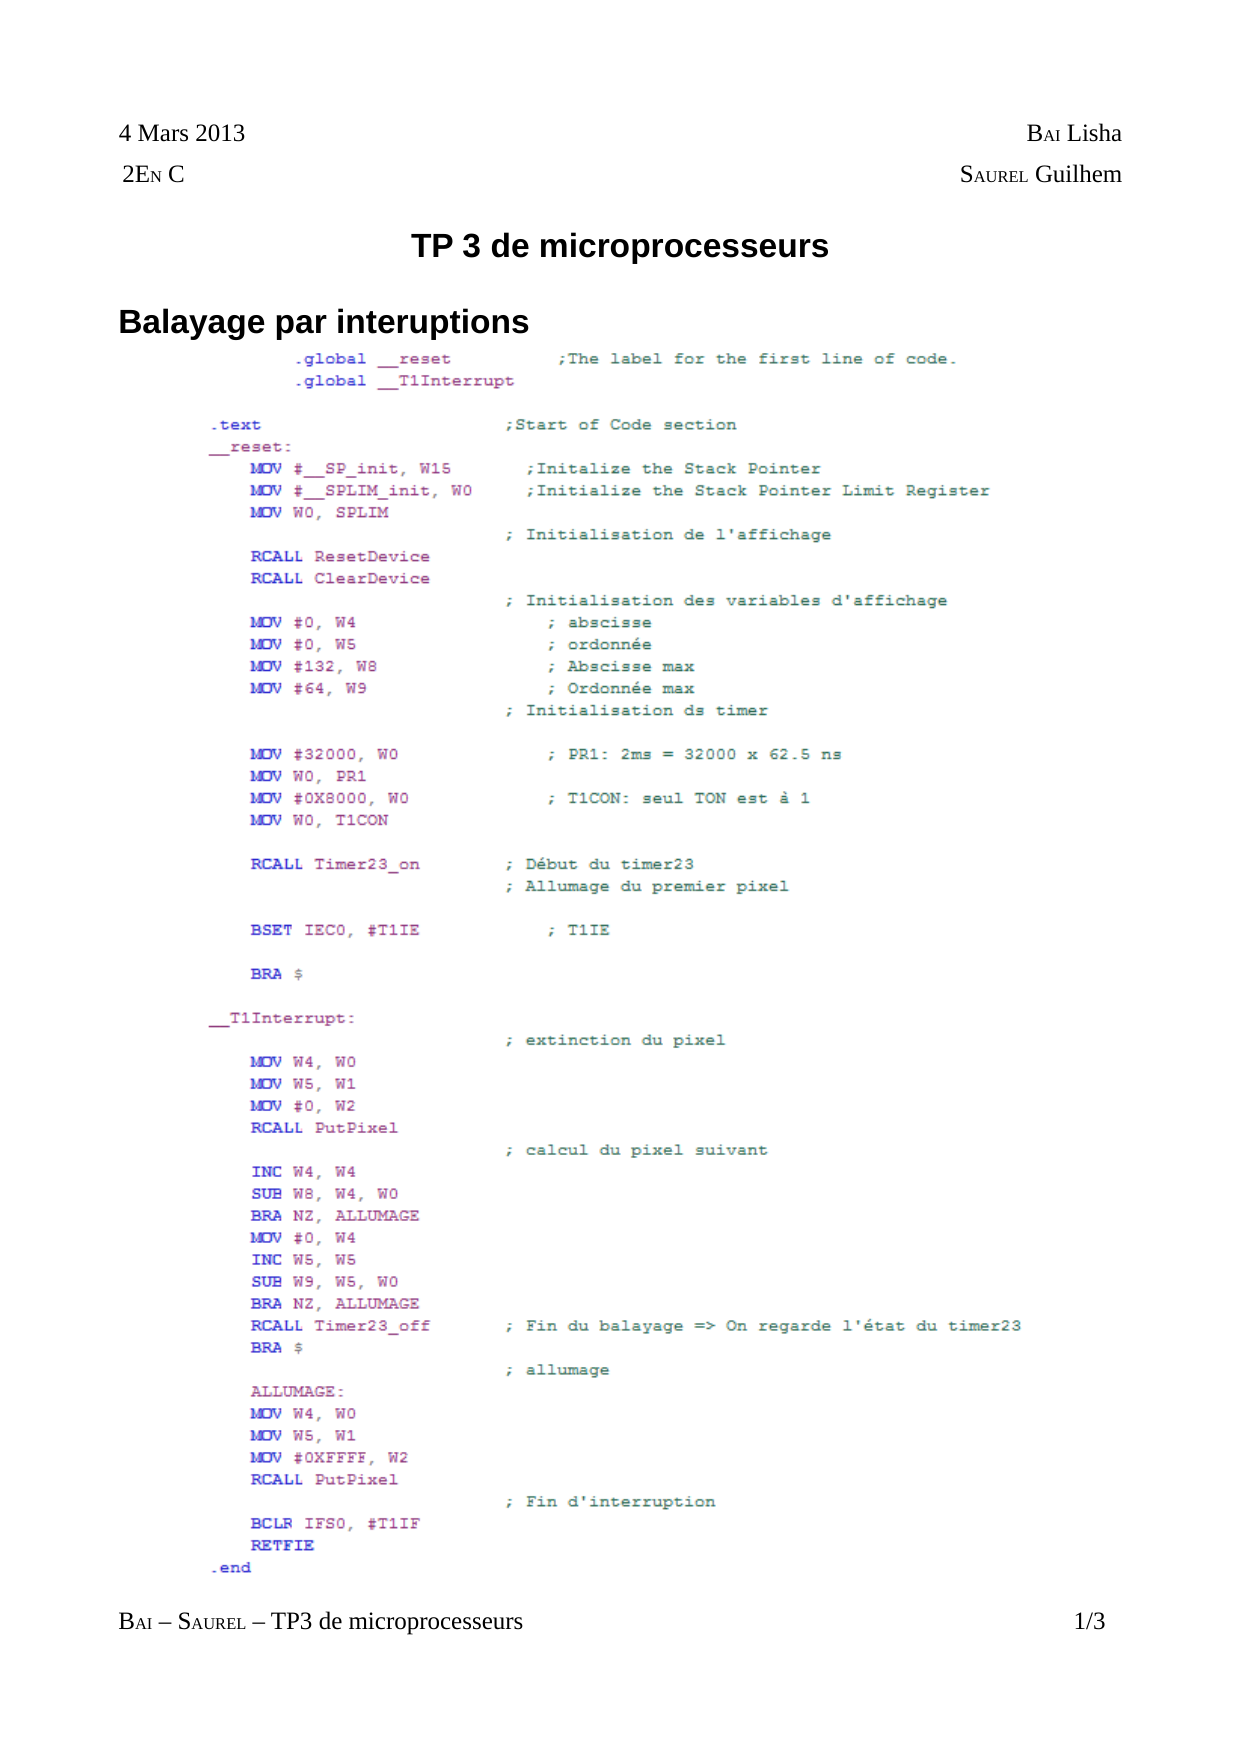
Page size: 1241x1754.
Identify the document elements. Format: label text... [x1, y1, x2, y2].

subtitle Balayage par interuptions [118, 302, 1122, 340]
picture [203, 352, 1037, 1577]
text 4 Mars 2013 Bai Lisha [118, 118, 1122, 147]
subtitle TP 3 de microprocesseurs [118, 226, 1122, 264]
text 2En C Saurel Guilhem [118, 159, 1122, 188]
